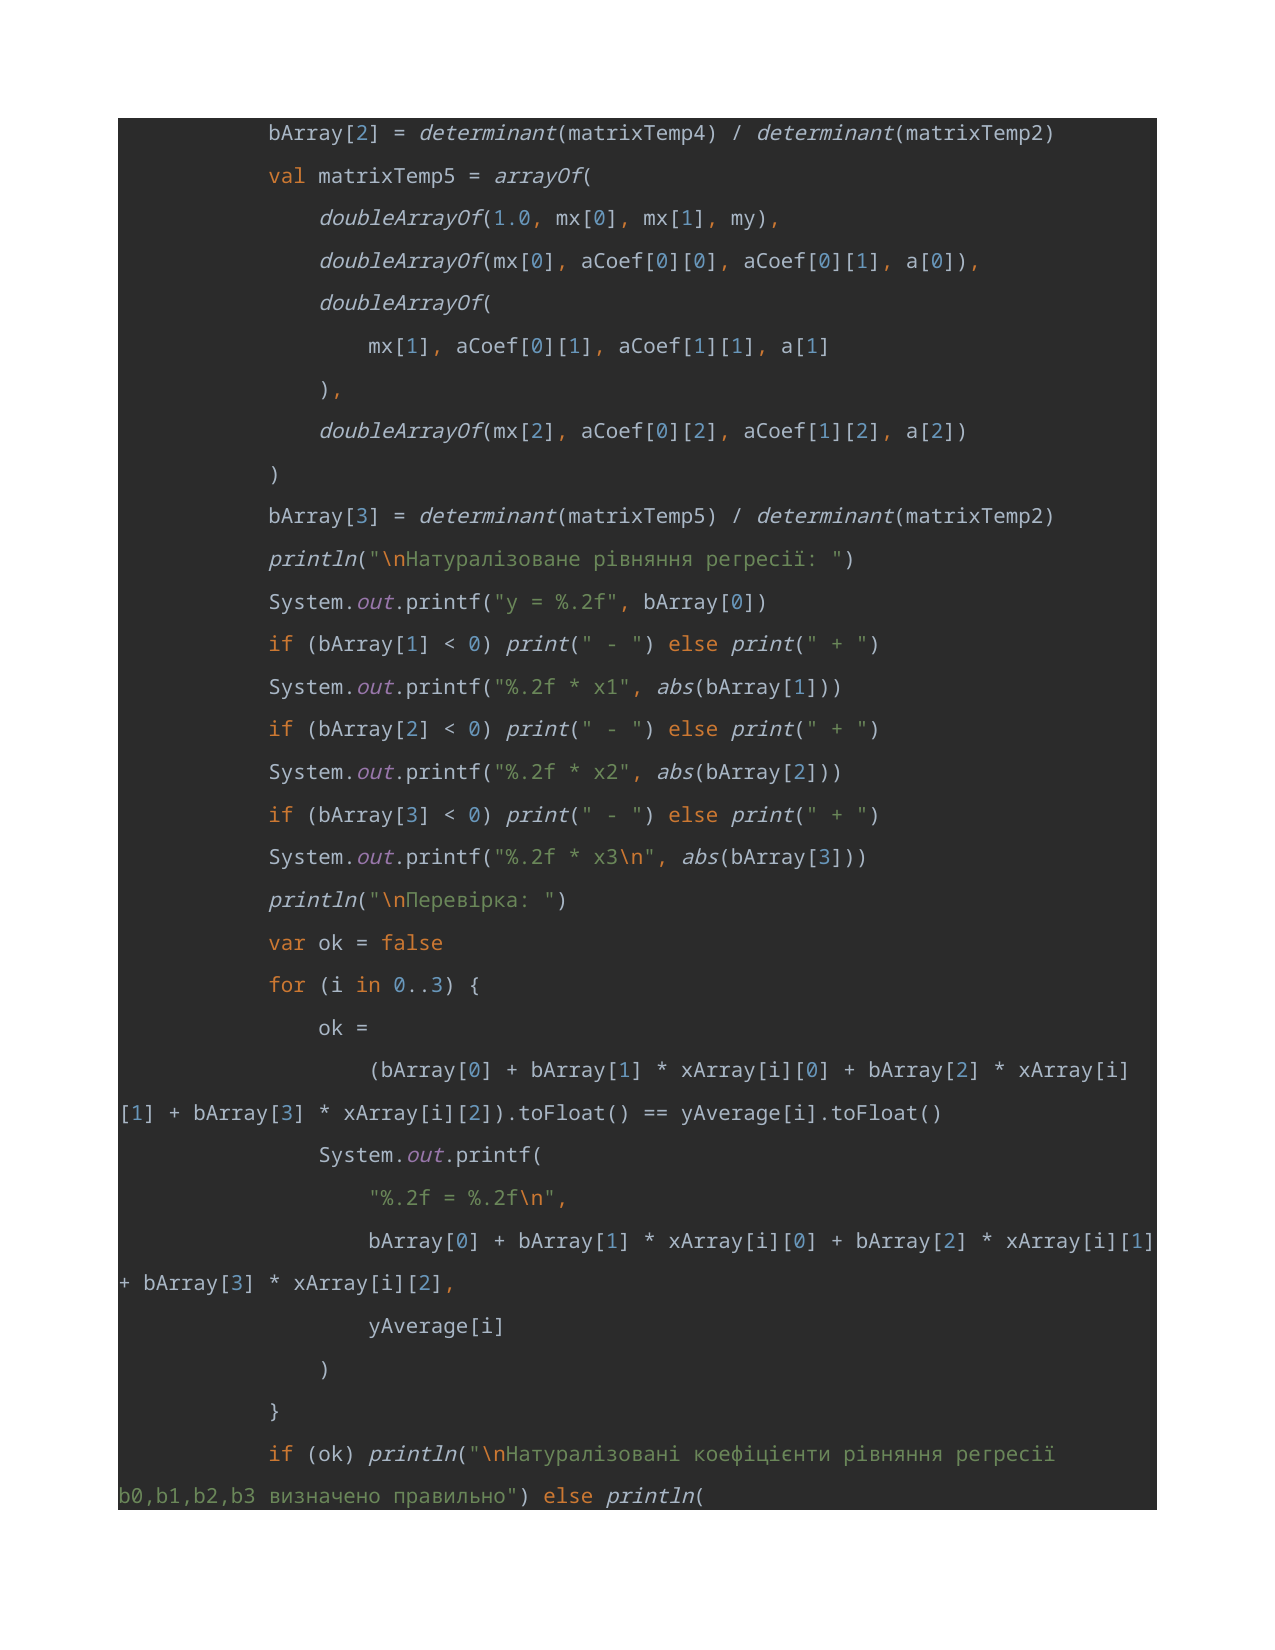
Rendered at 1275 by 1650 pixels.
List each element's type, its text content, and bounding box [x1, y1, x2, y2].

text bArray[2] = determinant(matrixTemp4) / determinant(matrixTemp2) val matrixTemp5 = arrayOf( doubleArrayOf(1.0, mx[0], mx[1], my), doubleArrayOf(mx[0], aCoef[0][0], aCoef[0][1], a[0]), doubleArrayOf( mx[1], aCoef[0][1], aCoef[1][1], a[1] ), doubleArrayOf(mx[2], aCoef[0][2], aCoef[1][2], a[2]) ) bArray[3] = determinant(matrixTemp5) / determinant(matrixTemp2) println("\nНатуралізоване рівняння регресії: ") System.out.printf("y = %.2f", bArray[0]) if (bArray[1] < 0) print(" - ") else print(" + ") System.out.printf("%.2f * x1", abs(bArray[1])) if (bArray[2] < 0) print(" - ") else print(" + ") System.out.printf("%.2f * x2", abs(bArray[2])) if (bArray[3] < 0) print(" - ") else print(" + ") System.out.printf("%.2f * x3\n", abs(bArray[3])) println("\nПеревірка: ") var ok = false for (i in 0..3) { ok = (bArray[0] + bArray[1] * xArray[i][0] + bArray[2] * xArray[i][1] + bArray[3] * xArray[i][2]).toFloat() == yAverage[i].toFloat() System.out.printf( "%.2f = %.2f\n", bArray[0] + bArray[1] * xArray[i][0] + bArray[2] * xArray[i][1] + bArray[3] * xArray[i][2], yAverage[i] ) } if (ok) println("\nНатуралізовані коефіцієнти рівняння регресії b0,b1,b2,b3 визначено правильно") else println( [118, 118, 1157, 1510]
